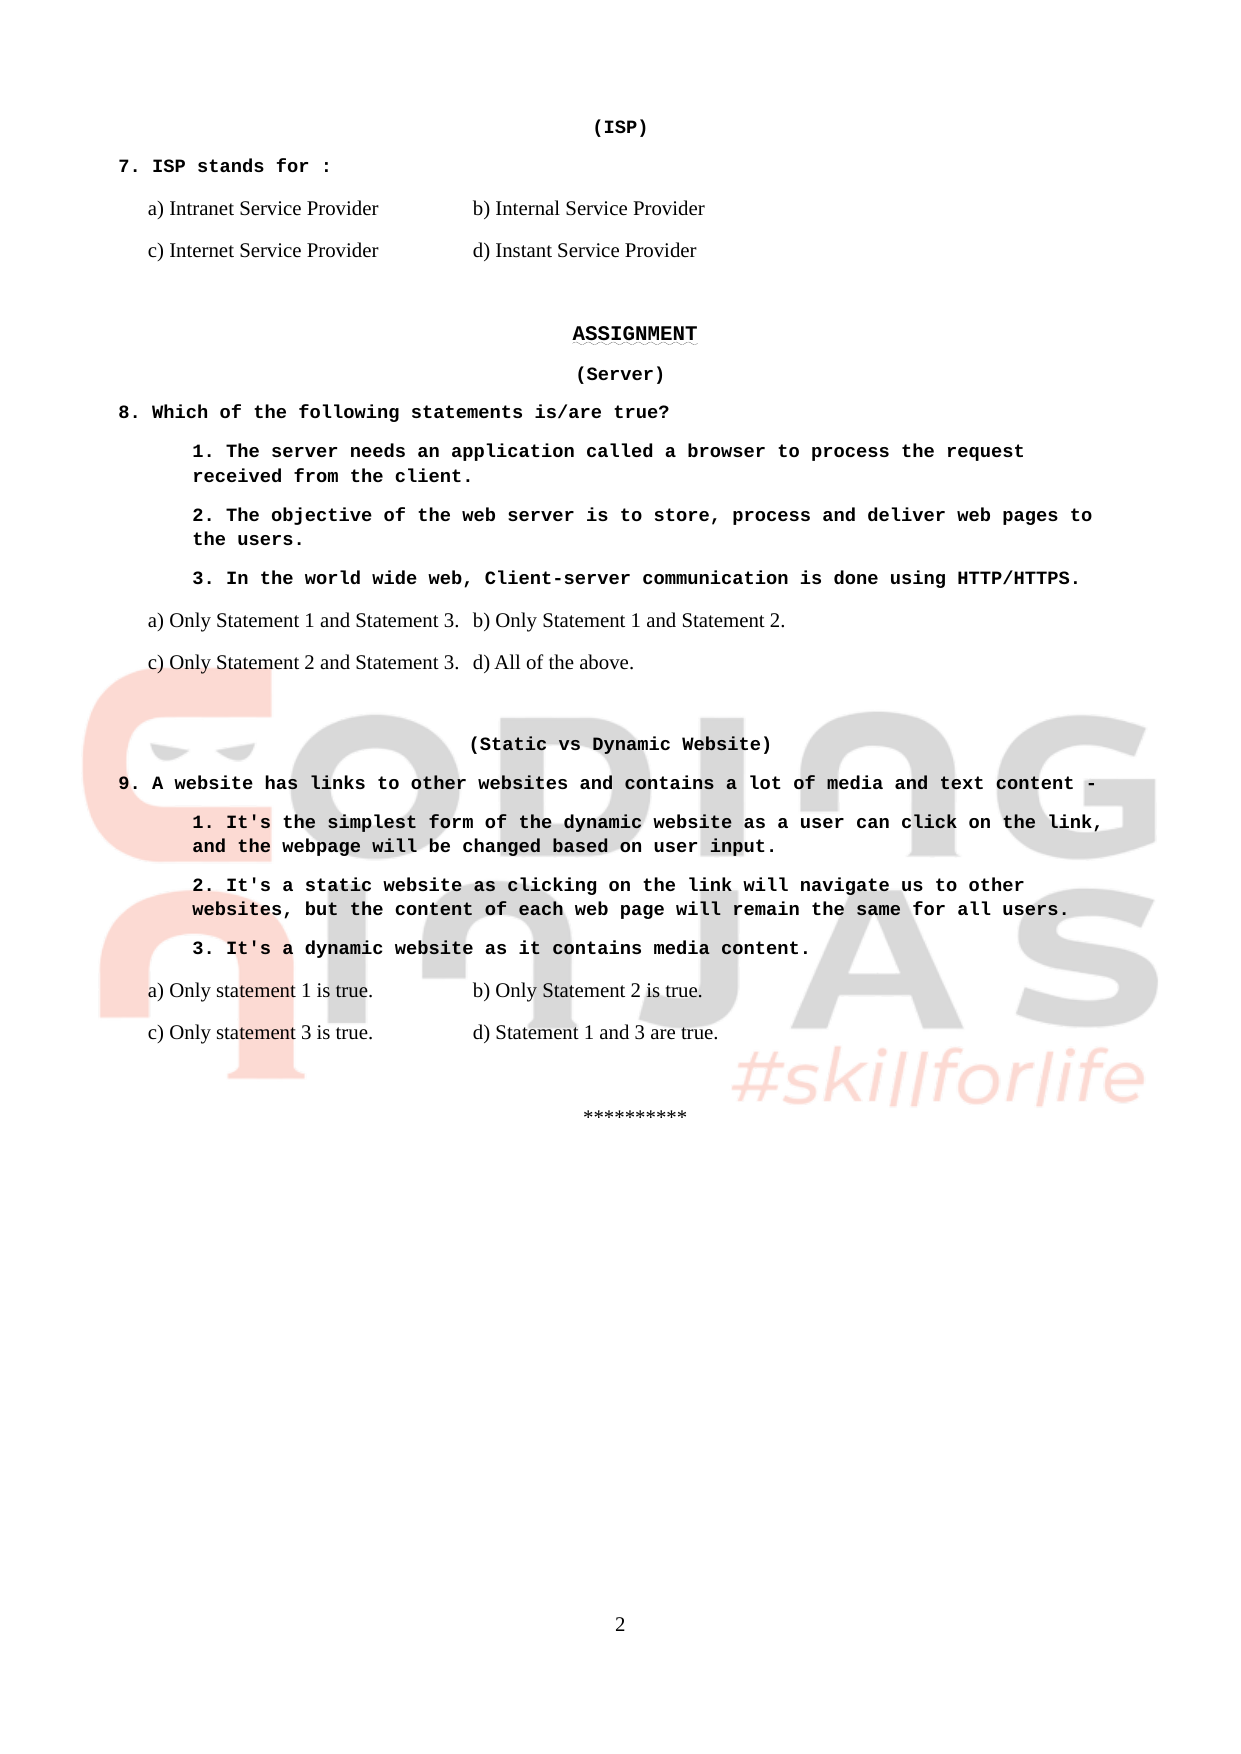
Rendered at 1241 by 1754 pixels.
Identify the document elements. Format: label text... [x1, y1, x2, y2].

text 1. The server needs an application called a browser to process the request received from the client. [192, 442, 1122, 488]
text 1. It's the simplest form of the dynamic website as a user can click on the link, and the webpage will be changed based on user input. [192, 812, 1122, 858]
text 2. It's a static website as clicking on the link will navigate us to other websites, but the content of each web page will remain the same for all users. [192, 876, 1122, 921]
text 3. In the world wide web, Client-server communication is done using HTTP/HTTPS. [192, 569, 1122, 590]
text 9. A website has links to other websites and contains a lot of media and text content - [118, 773, 1122, 795]
text 3. It's a dynamic website as it contains media content. [192, 939, 1122, 960]
text ********** [148, 1104, 1122, 1129]
text a) Only Statement 1 and Statement 3. b) Only Statement 1 and Statement 2. [148, 608, 1122, 632]
text (ISP) [118, 118, 1122, 139]
text c) Internet Service Provider d) Instant Service Provider [148, 238, 1122, 262]
text 7. ISP stands for : [118, 157, 1122, 178]
text a) Intranet Service Provider b) Internal Service Provider [148, 196, 1122, 220]
text (Server) [118, 364, 1122, 386]
text c) Only Statement 2 and Statement 3. d) All of the above. [148, 650, 1122, 674]
text 2. The objective of the web server is to store, process and deliver web pages to the users. [192, 506, 1122, 551]
text c) Only statement 3 is true. d) Statement 1 and 3 are true. [148, 1020, 1122, 1044]
text 8. Which of the following statements is/are true? [118, 403, 1122, 424]
text (Static vs Dynamic Website) [118, 734, 1122, 756]
text a) Only statement 1 is true. b) Only Statement 2 is true. [148, 978, 1122, 1002]
text ASSIGNMENT [148, 323, 1122, 346]
